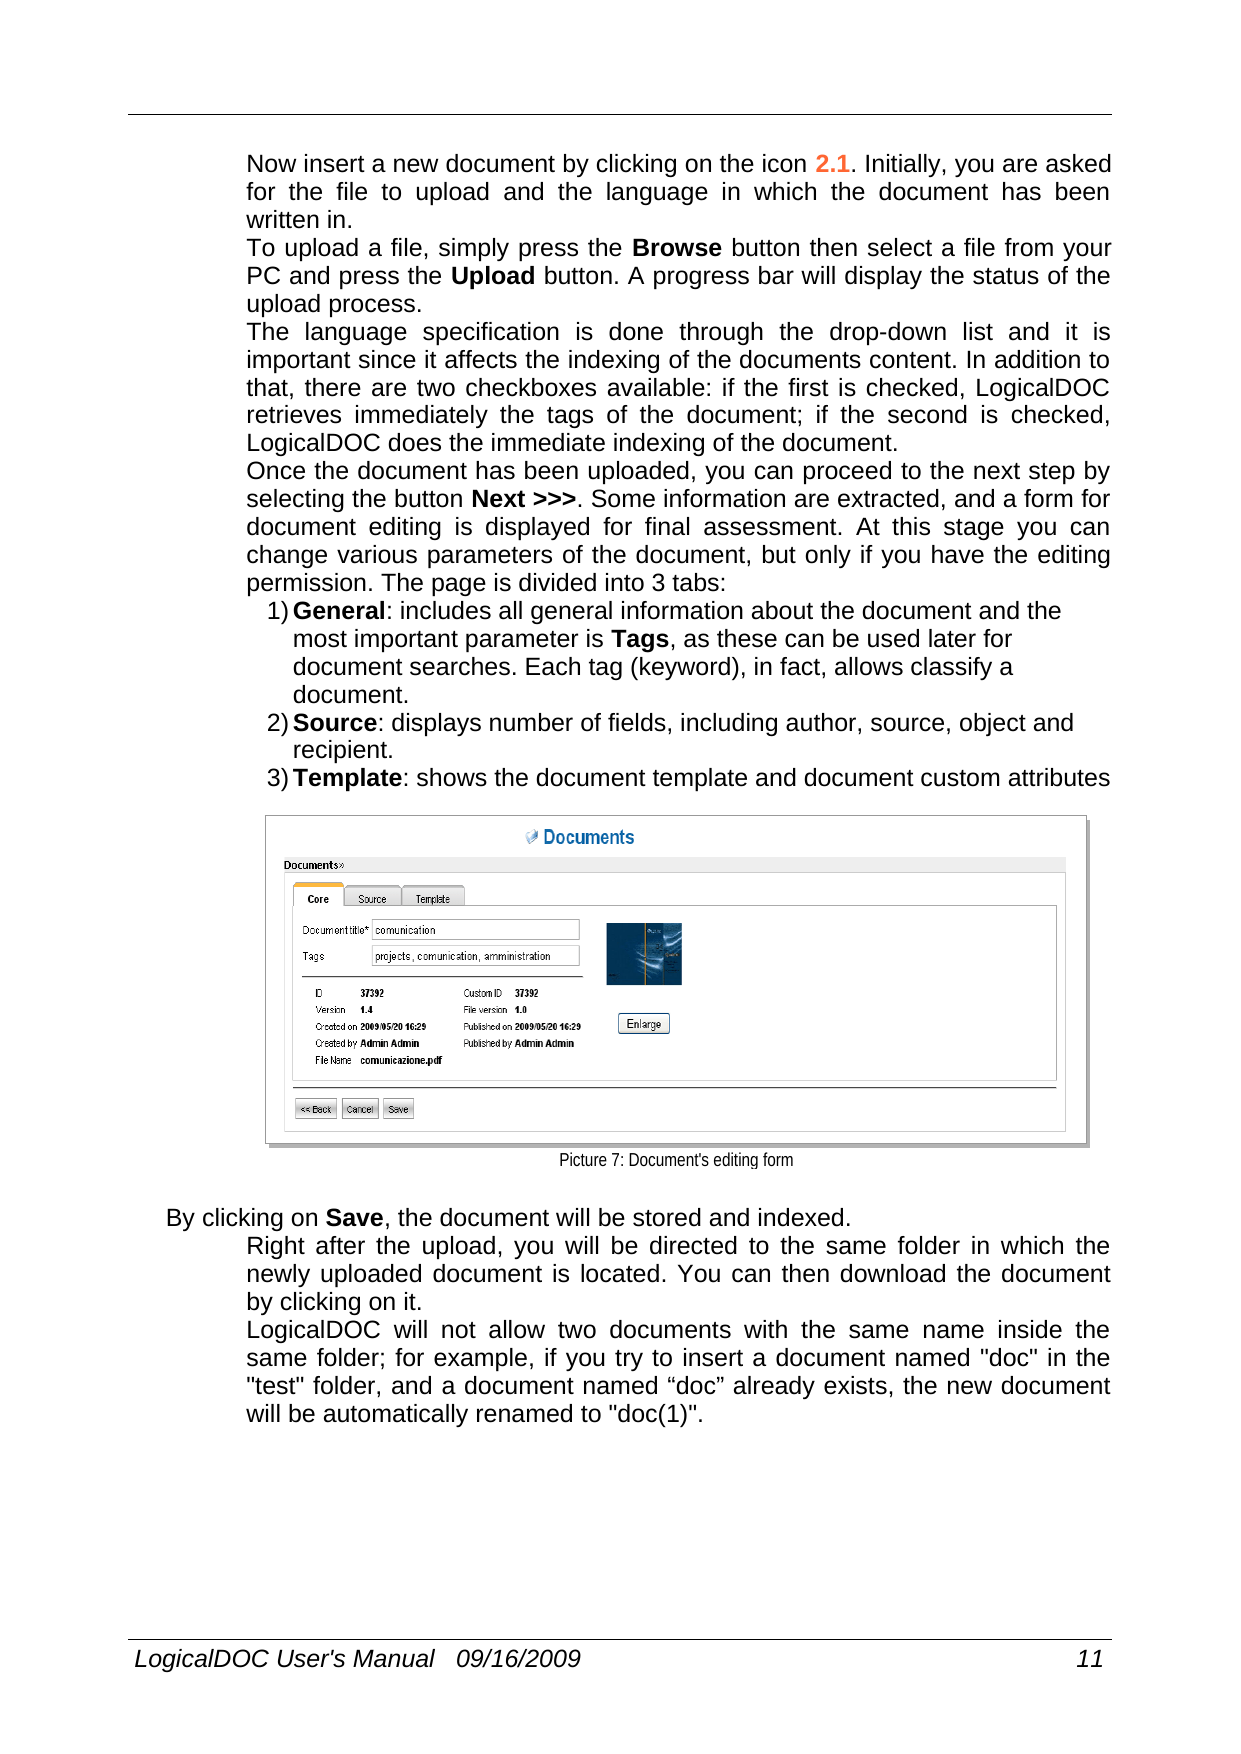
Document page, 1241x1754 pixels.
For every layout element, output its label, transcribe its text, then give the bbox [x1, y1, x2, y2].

text Now insert a new document by clicking on the icon 2.1. Initially, you are asked for the file to upload and the language in which the document has been written in. [246, 150, 1112, 234]
list General: includes all general information about the document and the most important parameter is Tags, as these can be used later for document searches. Each tag (keyword), in fact, allows classify a document. [267, 597, 1112, 708]
text Once the document has been uploaded, you can proceed to the next step by selecting the button Next >>>. Some information are extracted, and a form for document editing is displayed for final assessment. At this stage you can change various parameters of the document, but only if you have the editing permission. The page is divided into 3 tabs: [246, 457, 1112, 597]
text The language specification is done through the drop-down list and it is important since it affects the indexing of the documents content. In addition to that, there are two checkboxes available: if the first is checked, LogicalDOC retrieves immediately the tags of the document; if the second is checked, LogicalDOC does the immediate indexing of the document. [246, 317, 1112, 457]
list Source: displays number of fields, including author, source, object and recipient. [267, 708, 1112, 764]
list Template: shows the document template and document custom attributes [267, 764, 1112, 792]
list By clicking on Save, the document will be stored and indexed. [128, 1204, 1112, 1232]
text LogicalDOC will not allow two documents with the same name inside the same folder; for example, if you try to insert a document named "doc" in the "test" folder, and a document named “doc” already exists, the new document will be automatically renamed to "doc(1)". [246, 1316, 1112, 1427]
list Picture 7: Document's editing form [264, 1143, 1088, 1169]
text To upload a file, simply press the Browse button then select a file from your PC and press the Upload button. A progress bar will display the status of the upload process. [246, 234, 1112, 317]
text Right after the upload, you will be directed to the same folder in which the newly uploaded document is located. You can then download the document by clicking on it. [246, 1232, 1112, 1316]
